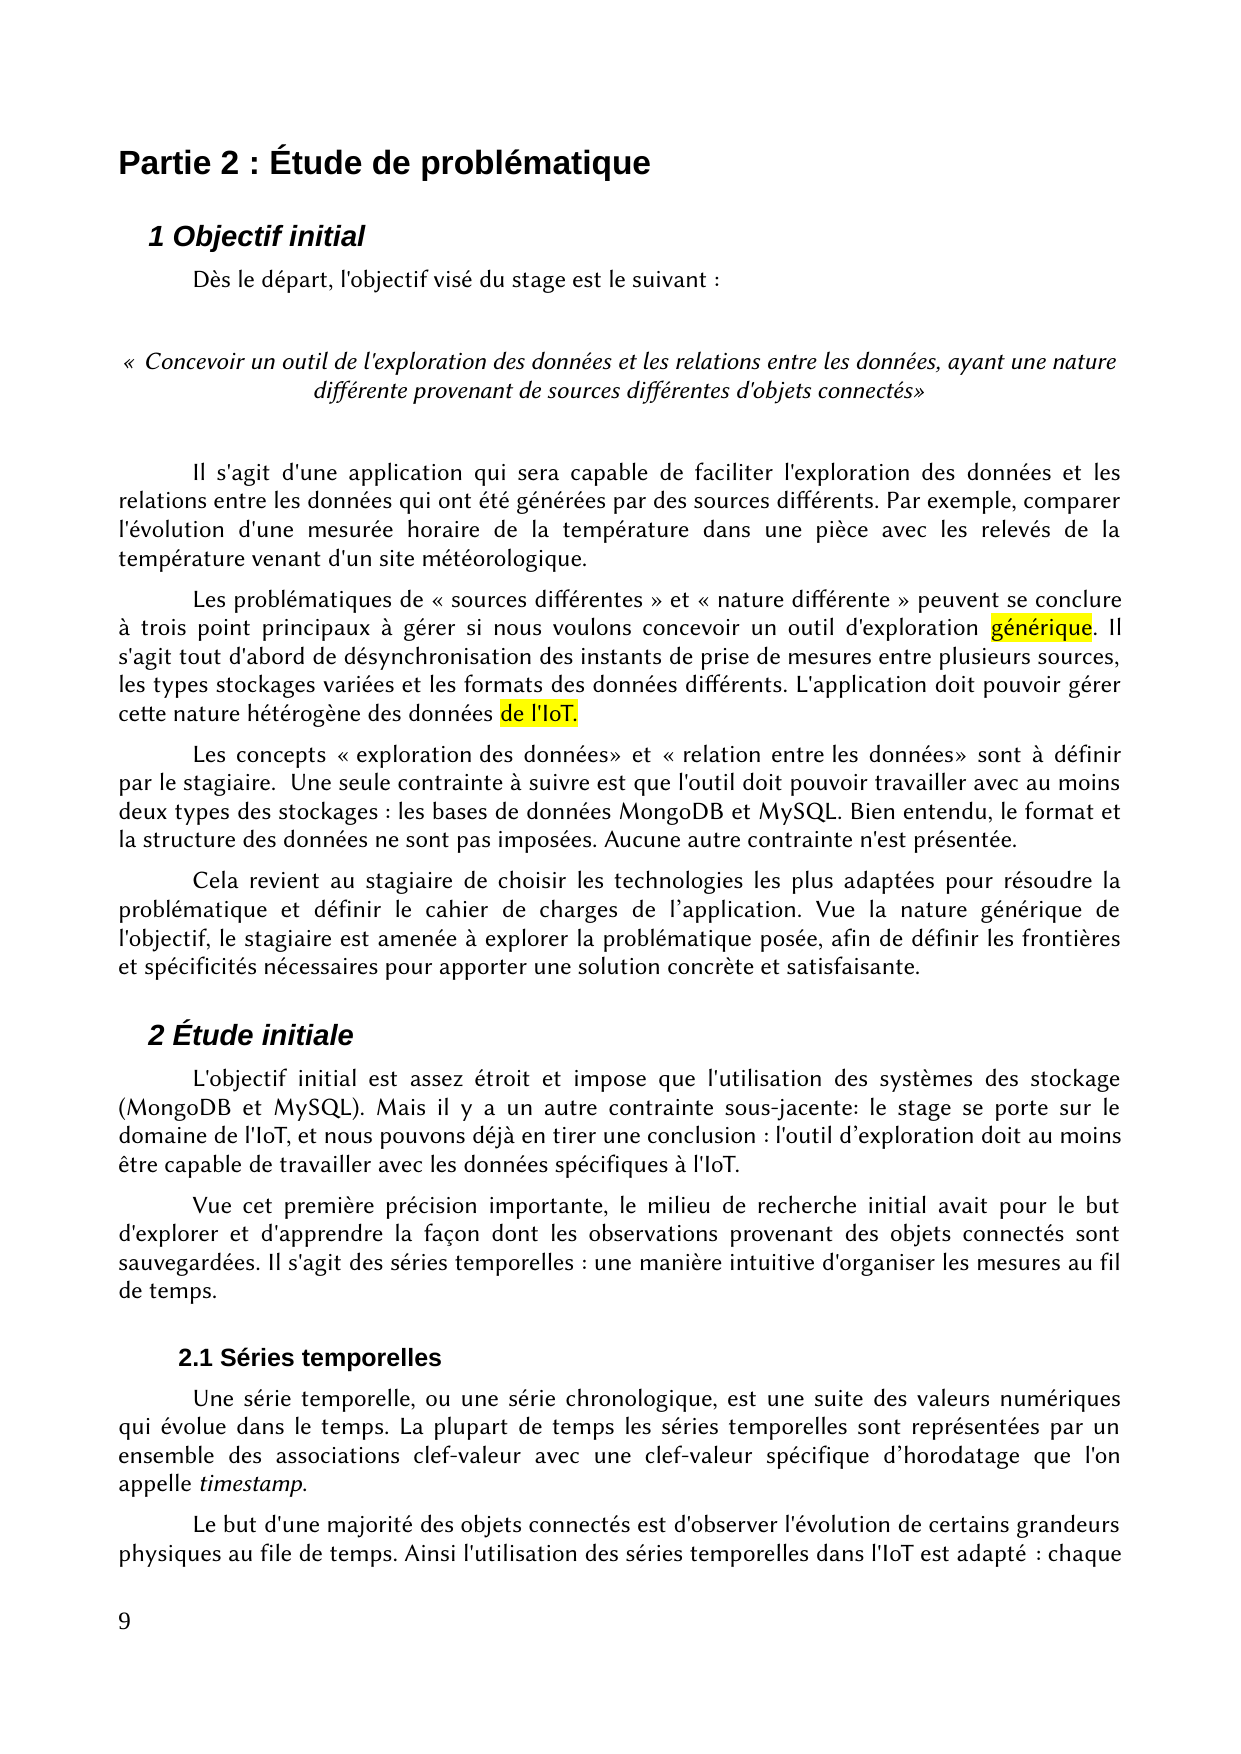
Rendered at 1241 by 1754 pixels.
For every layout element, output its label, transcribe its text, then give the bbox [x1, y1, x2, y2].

text « Concevoir un outil de l'exploration des données et les relations entre les données, ayant une nature différente provenant de sources différentes d'objets connectés» [118, 347, 1122, 404]
text Le but d'une majorité des objets connectés est d'observer l'évolution de certains grandeurs physiques au file de temps. Ainsi l'utilisation des séries temporelles dans l'IoT est adapté : chaque [118, 1511, 1122, 1568]
text Vue cet première précision importante, le milieu de recherche initial avait pour le but d'explorer et d'apprendre la façon dont les observations provenant des objets connectés sont sauvegardées. Il s'agit des séries temporelles : une manière intuitive d'organiser les mesures au fil de temps. [118, 1191, 1122, 1305]
text Il s'agit d'une application qui sera capable de faciliter l'exploration des données et les relations entre les données qui ont été générées par des sources différents. Par exemple, comparer l'évolution d'une mesurée horaire de la température dans une pièce avec les relevés de la température venant d'un site météorologique. [118, 458, 1122, 572]
subtitle Objectif initial [118, 219, 1122, 253]
text Une série temporelle, ou une série chronologique, est une suite des valeurs numériques qui évolue dans le temps. La plupart de temps les séries temporelles sont représentées par un ensemble des associations clef-valeur avec une clef-valeur spécifique d’horodatage que l'on appelle timestamp. [118, 1384, 1122, 1498]
subtitle Séries temporelles [118, 1343, 1122, 1371]
text Les concepts « exploration des données» et « relation entre les données» sont à définir par le stagiaire. Une seule contrainte à suivre est que l'outil doit pouvoir travailler avec au moins deux types des stockages : les bases de données MongoDB et MySQL. Bien entendu, le format et la structure des données ne sont pas imposées. Aucune autre contrainte n'est présentée. [118, 740, 1122, 854]
text Dès le départ, l'objectif visé du stage est le suivant : [118, 265, 1122, 294]
text L'objectif initial est assez étroit et impose que l'utilisation des systèmes des stockage (MongoDB et MySQL). Mais il y a un autre contrainte sous-jacente: le stage se porte sur le domaine de l'IoT, et nous pouvons déjà en tirer une conclusion : l'outil d’exploration doit au moins être capable de travailler avec les données spécifiques à l'IoT. [118, 1064, 1122, 1178]
text Les problématiques de « sources différentes » et « nature différente » peuvent se conclure à trois point principaux à gérer si nous voulons concevoir un outil d'exploration générique. Il s'agit tout d'abord de désynchronisation des instants de prise de mesures entre plusieurs sources, les types stockages variées et les formats des données différents. L'application doit pouvoir gérer cette nature hétérogène des données de l'IoT. [118, 585, 1122, 727]
subtitle Étude initiale [118, 1018, 1122, 1052]
text Cela revient au stagiaire de choisir les technologies les plus adaptées pour résoudre la problématique et définir le cahier de charges de l’application. Vue la nature générique de l'objectif, le stagiaire est amenée à explorer la problématique posée, afin de définir les frontières et spécificités nécessaires pour apporter une solution concrète et satisfaisante. [118, 867, 1122, 981]
subtitle Partie 2 : Étude de problématique [118, 143, 1122, 182]
